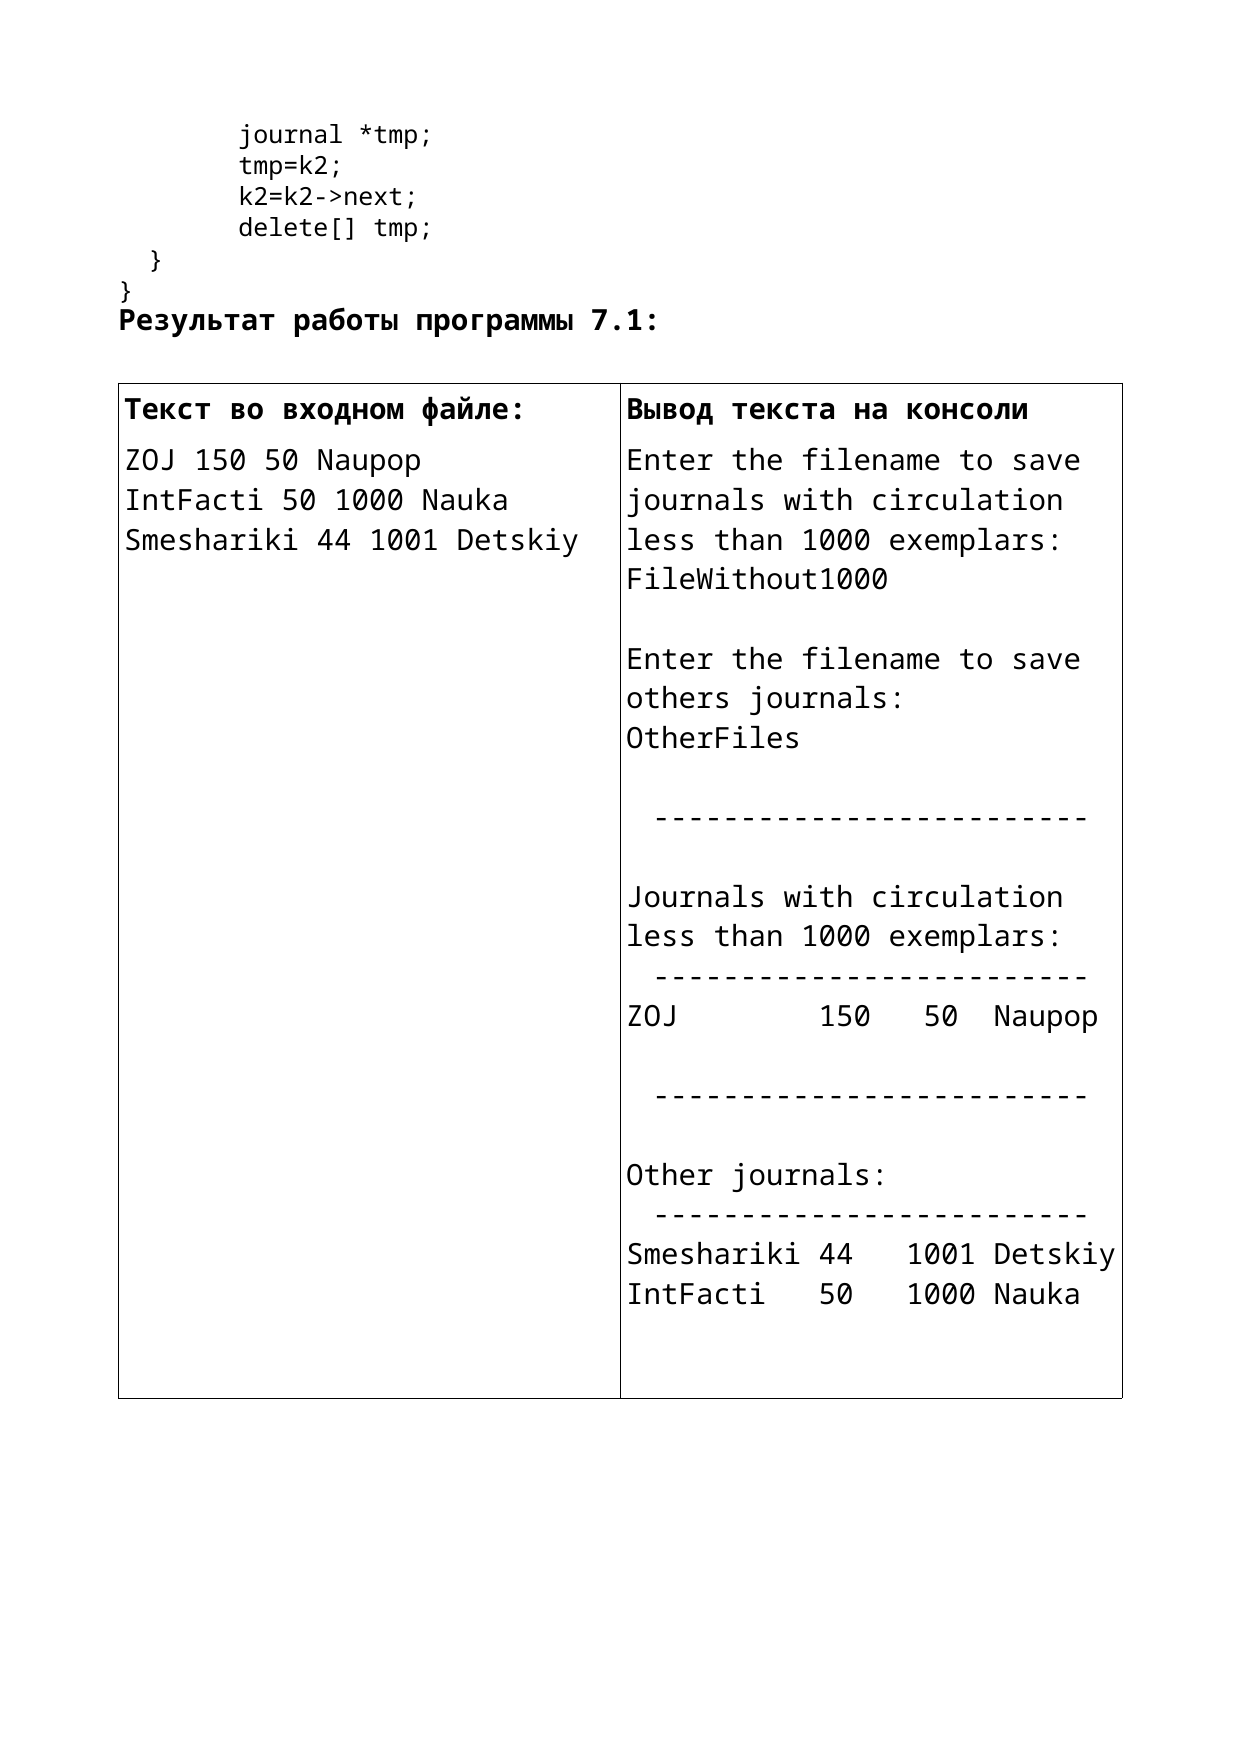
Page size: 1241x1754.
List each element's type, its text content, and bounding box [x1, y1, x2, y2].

text journal *tmp; [118, 118, 1122, 149]
text Результат работы программы 7.1: [118, 306, 1122, 337]
table_header Текст во входном файле: [119, 384, 620, 434]
table_header Вывод текста на консоли [621, 384, 1122, 434]
table_cell ZOJ 150 50 Naupop IntFacti 50 1000 Nauka Smeshariki 44 1001 Detskiy [119, 434, 620, 1398]
text delete[] tmp; [118, 212, 1122, 243]
text } [118, 274, 1122, 306]
table_cell Enter the filename to save journals with circulation less than 1000 exemplars: FileWithout1000 Enter the filename to save others journals: OtherFiles ------------------------- Journals with circulation less than 1000 exemplars: ------------------------- ZOJ 150 50 Naupop ------------------------- Other journals: ------------------------- Smeshariki 44 1001 Detskiy IntFacti 50 1000 Nauka [621, 434, 1122, 1398]
text } [118, 243, 1122, 274]
text k2=k2->next; [118, 181, 1122, 212]
text tmp=k2; [118, 149, 1122, 181]
